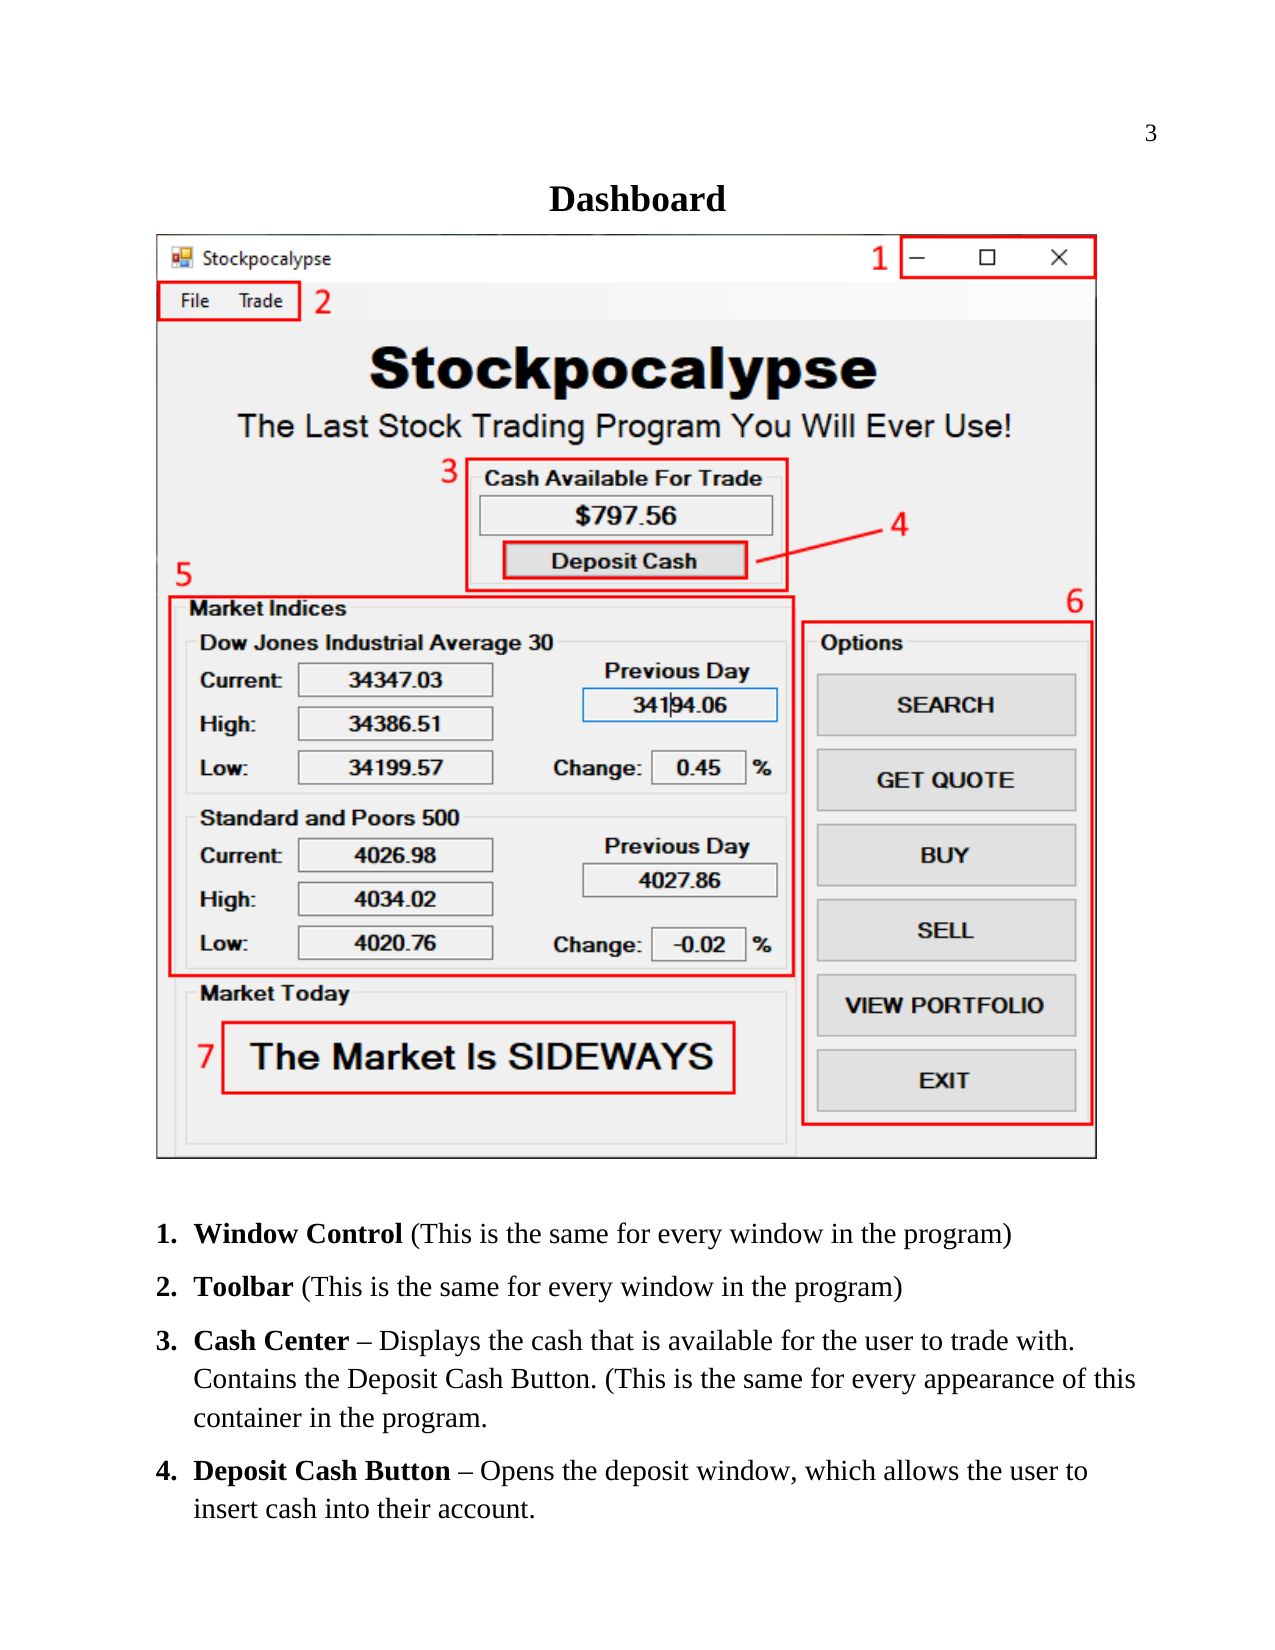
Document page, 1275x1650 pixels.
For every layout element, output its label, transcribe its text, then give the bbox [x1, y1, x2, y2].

list Toolbar (This is the same for every window in the program) [156, 1269, 1157, 1303]
list Window Control (This is the same for every window in the program) [156, 1216, 1157, 1250]
picture [156, 234, 1097, 1159]
list Cash Center – Displays the cash that is available for the user to trade with. Contains the Deposit Cash Button. (This is the same for every appearance of this container in the program. [156, 1323, 1157, 1433]
list Deposit Cash Button – Opens the deposit window, which allows the user to insert cash into their account. [156, 1453, 1157, 1525]
text Dashboard [118, 176, 1157, 219]
